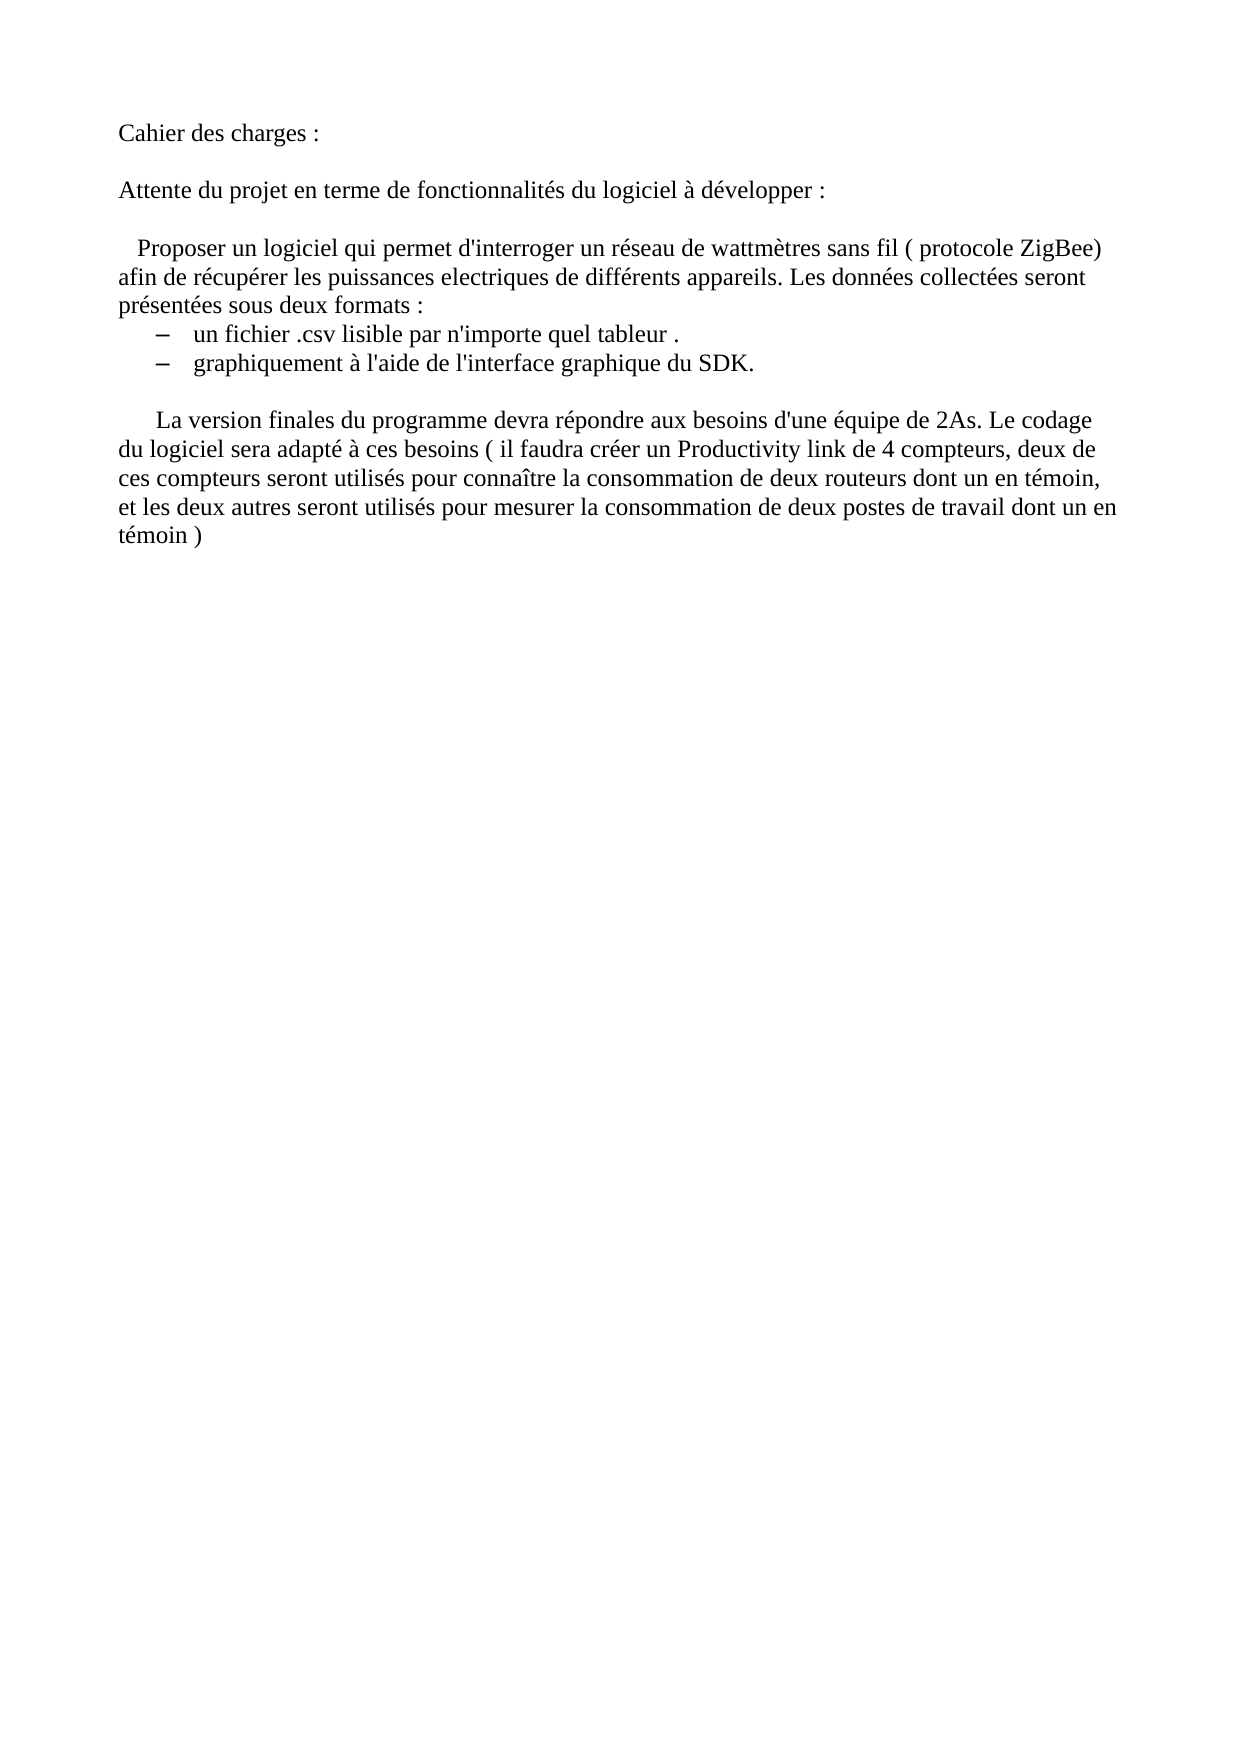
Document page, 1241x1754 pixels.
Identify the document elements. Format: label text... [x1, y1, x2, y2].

text Cahier des charges : [118, 118, 1122, 147]
list graphiquement à l'aide de l'interface graphique du SDK. [156, 348, 1122, 377]
text La version finales du programme devra répondre aux besoins d'une équipe de 2As. Le codage du logiciel sera adapté à ces besoins ( il faudra créer un Productivity link de 4 compteurs, deux de ces compteurs seront utilisés pour connaître la consommation de deux routeurs dont un en témoin, et les deux autres seront utilisés pour mesurer la consommation de deux postes de travail dont un en témoin ) [118, 406, 1122, 549]
list un fichier .csv lisible par n'importe quel tableur . [156, 319, 1122, 348]
text Proposer un logiciel qui permet d'interroger un réseau de wattmètres sans fil ( protocole ZigBee) afin de récupérer les puissances electriques de différents appareils. Les données collectées seront présentées sous deux formats : [118, 233, 1122, 319]
text Attente du projet en terme de fonctionnalités du logiciel à développer : [118, 176, 1122, 204]
